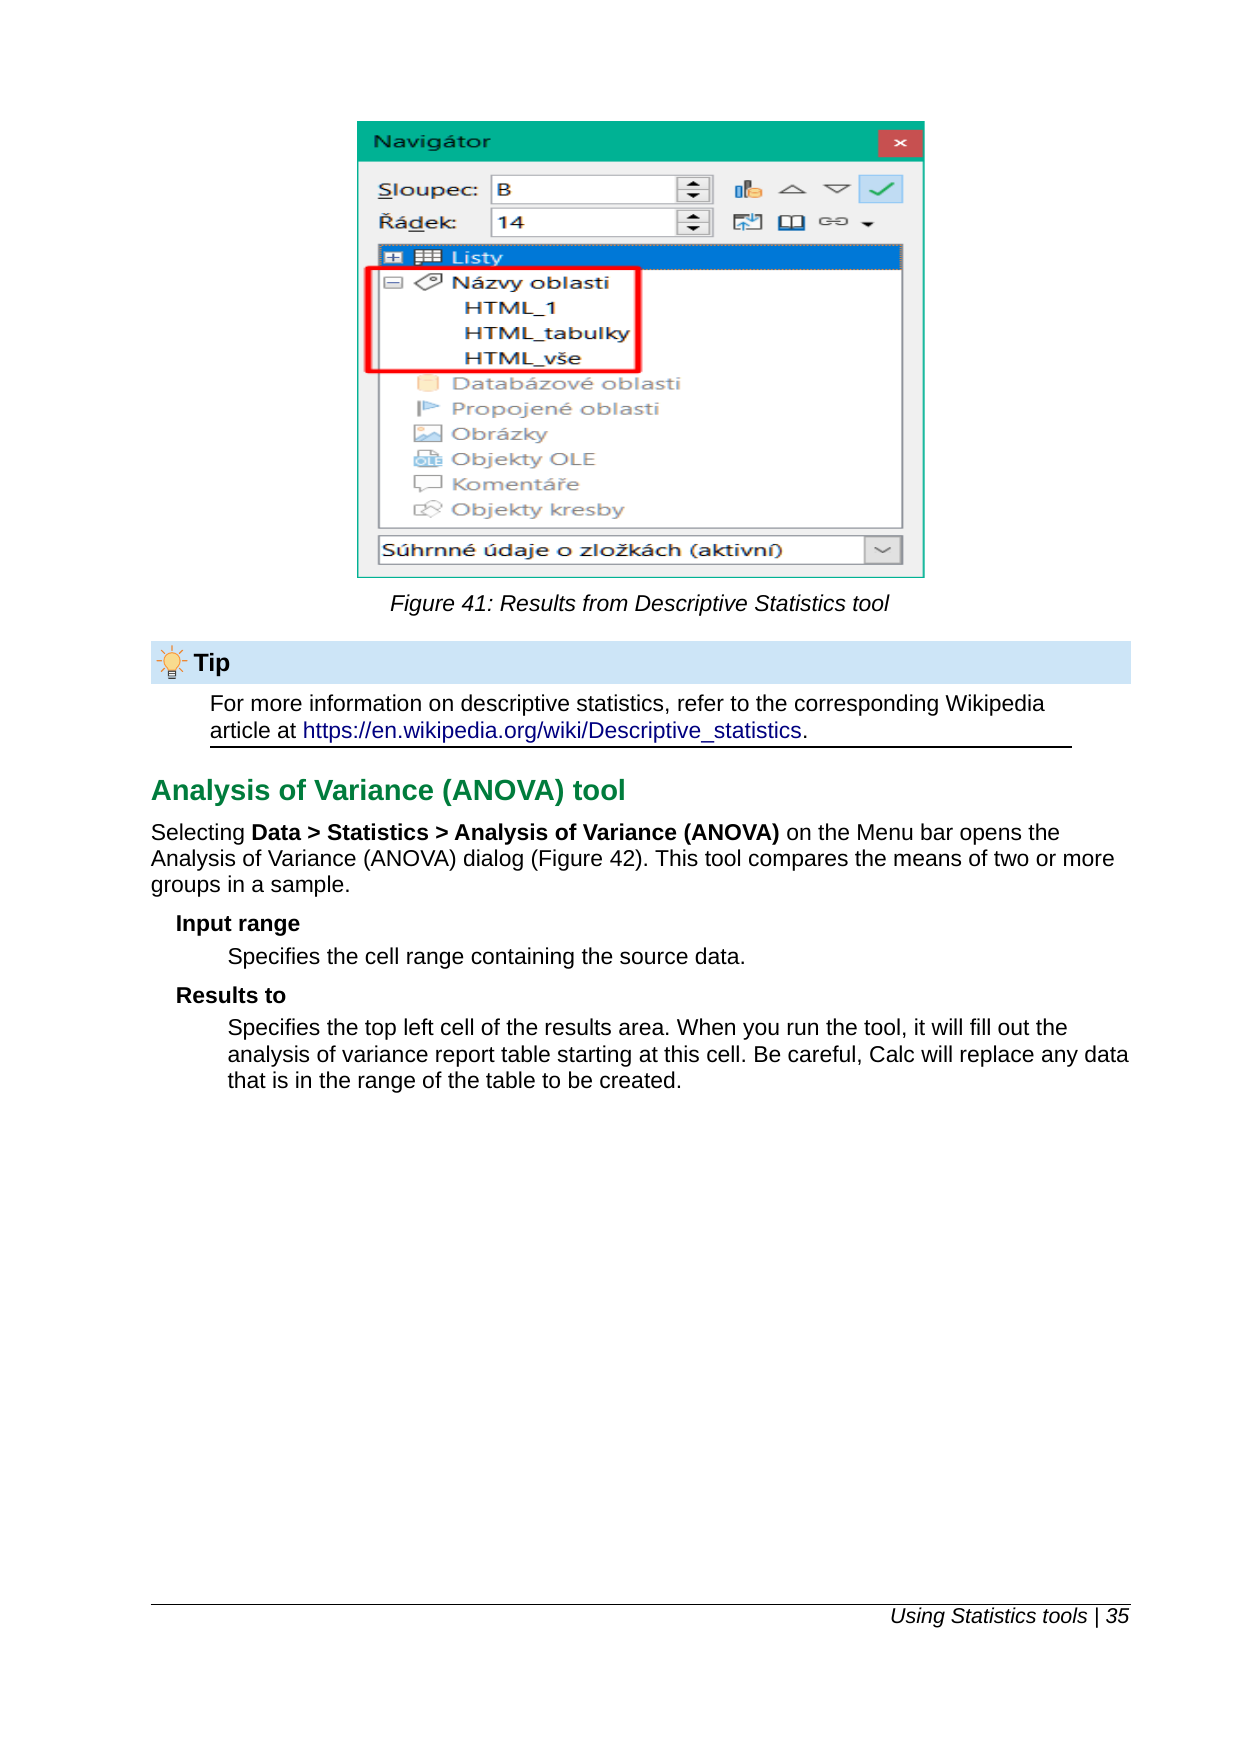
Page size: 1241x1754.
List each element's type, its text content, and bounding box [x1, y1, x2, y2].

text Specifies the top left cell of the results area. When you run the tool, it will fill out the analysis of variance report table starting at this cell. Be careful, Calc will replace any data that is in the range of the table to be created. [227, 1014, 1131, 1093]
text Specifies the cell range containing the source data. [227, 943, 1131, 969]
subtitle Analysis of Variance (ANOVA) tool [151, 773, 1131, 806]
text Figure 41: Results from Descriptive Statistics tool [357, 590, 924, 616]
list Selecting Data > Statistics > Analysis of Variance (ANOVA) on the Menu bar opens the Analysis of Variance (ANOVA) dialog (Figure 42). This tool compares the means of two or more groups in a sample. [151, 819, 1131, 898]
text Input range [176, 910, 1131, 937]
subtitle Tip [151, 641, 1131, 684]
picture [357, 121, 925, 578]
text For more information on descriptive statistics, refer to the corresponding Wikipedia article at https://en.wikipedia.org/wiki/Descriptive_statistics. [209, 690, 1072, 748]
text Results to [176, 982, 1131, 1008]
